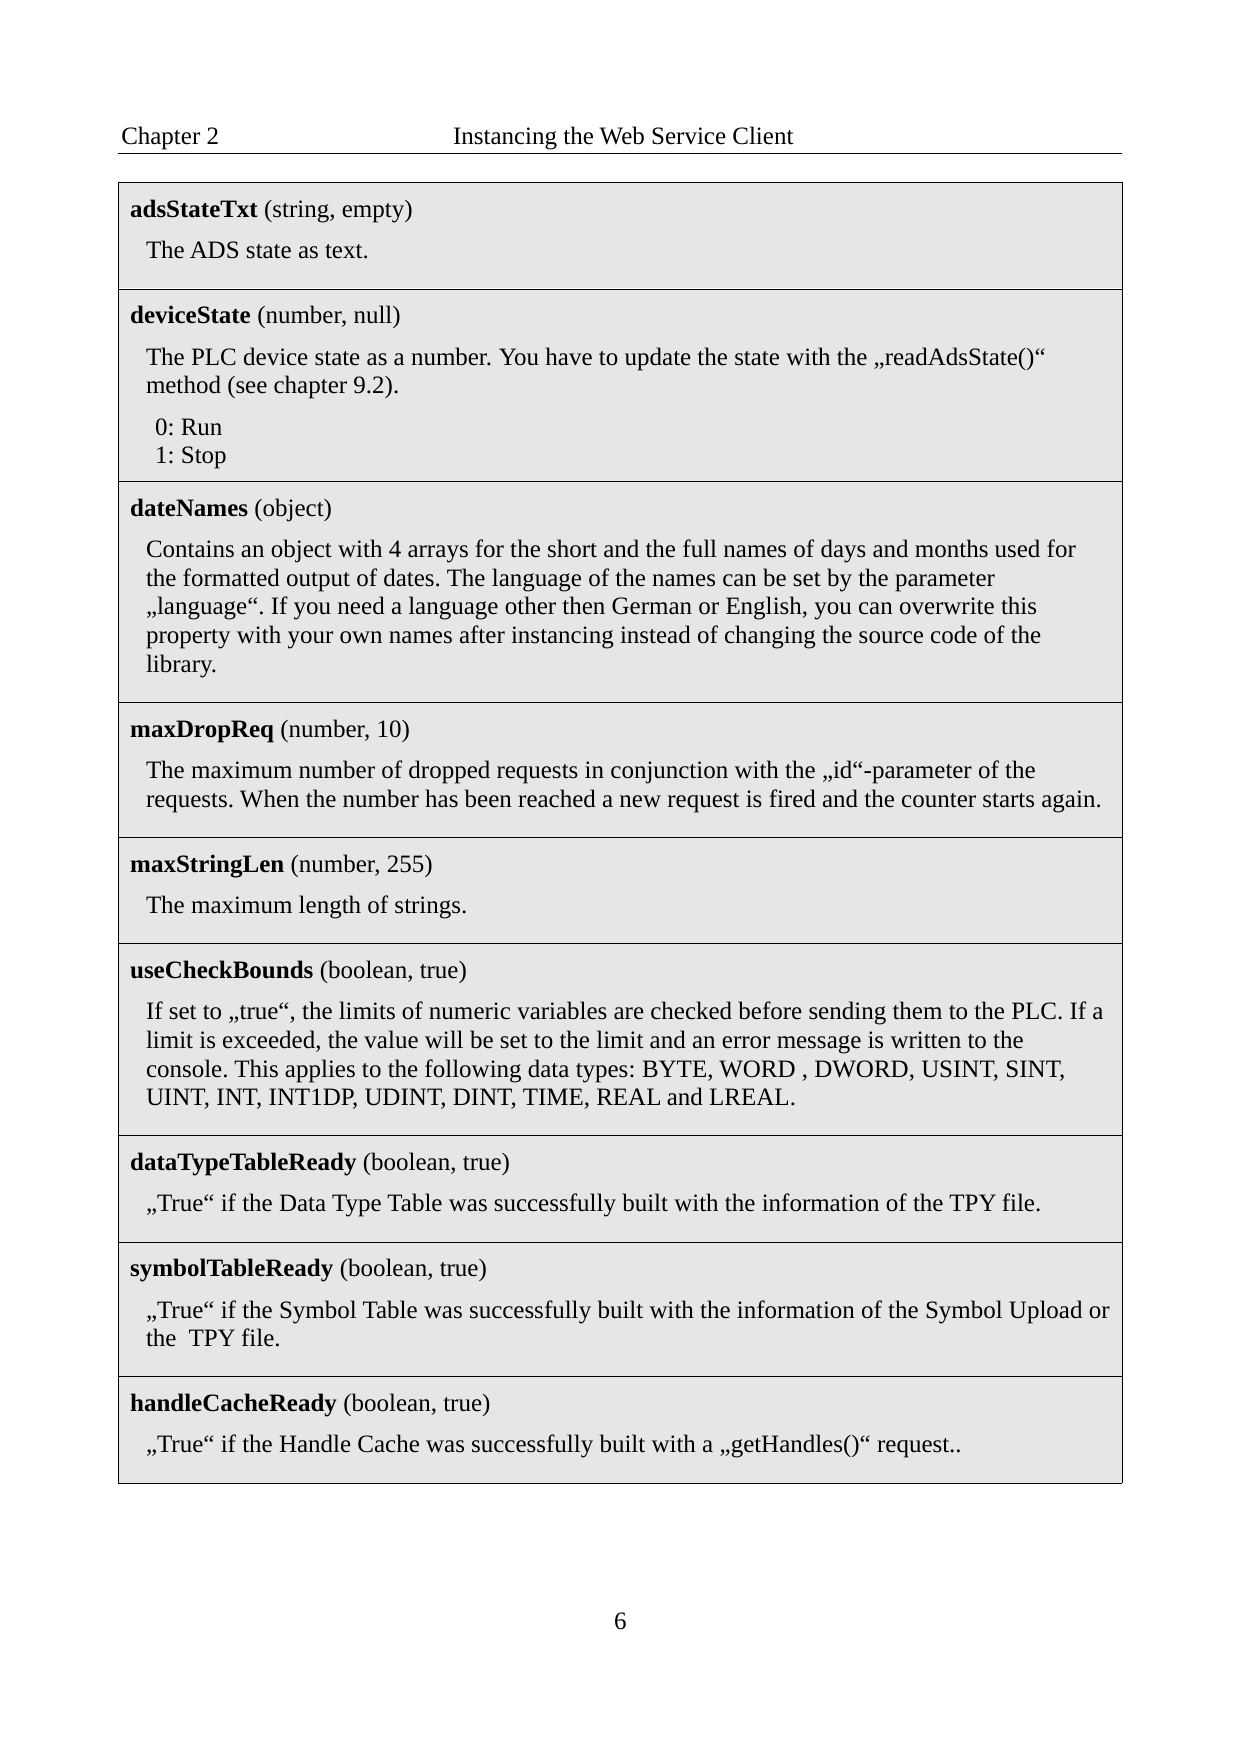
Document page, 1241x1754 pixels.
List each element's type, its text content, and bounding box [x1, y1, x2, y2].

table_cell adsStateTxt (string, empty) The ADS state as text. [119, 183, 1122, 288]
table_cell useCheckBounds (boolean, true) If set to „true“, the limits of numeric variables are checked before sending them to the PLC. If a limit is exceeded, the value will be set to the limit and an error message is written to the console. This applies to the following data types: BYTE, WORD , DWORD, USINT, SINT, UINT, INT, INT1DP, UDINT, DINT, TIME, REAL and LREAL. [119, 944, 1122, 1135]
table_cell symbolTableReady (boolean, true) „True“ if the Symbol Table was successfully built with the information of the Symbol Upload or the TPY file. [119, 1243, 1122, 1376]
table_cell handleCacheReady (boolean, true) „True“ if the Handle Cache was successfully built with a „getHandles()“ request.. [119, 1377, 1122, 1483]
table_cell dateNames (object) Contains an object with 4 arrays for the short and the full names of days and months used for the formatted output of dates. The language of the names can be set by the parameter „language“. If you need a language other then German or English, you can overwrite this property with your own names after instancing instead of changing the source code of the library. [119, 482, 1122, 702]
table_cell dataTypeTableReady (boolean, true) „True“ if the Data Type Table was successfully built with the information of the TPY file. [119, 1136, 1122, 1242]
table_cell maxStringLen (number, 255) The maximum length of strings. [119, 838, 1122, 943]
table_cell deviceState (number, null) The PLC device state as a number. You have to update the state with the „readAdsState()“ method (see chapter 9.2). 0: Run 1: Stop [119, 290, 1122, 481]
table_cell maxDropReq (number, 10) The maximum number of dropped requests in conjunction with the „id“-parameter of the requests. When the number has been reached a new request is fired and the counter starts again. [119, 703, 1122, 837]
